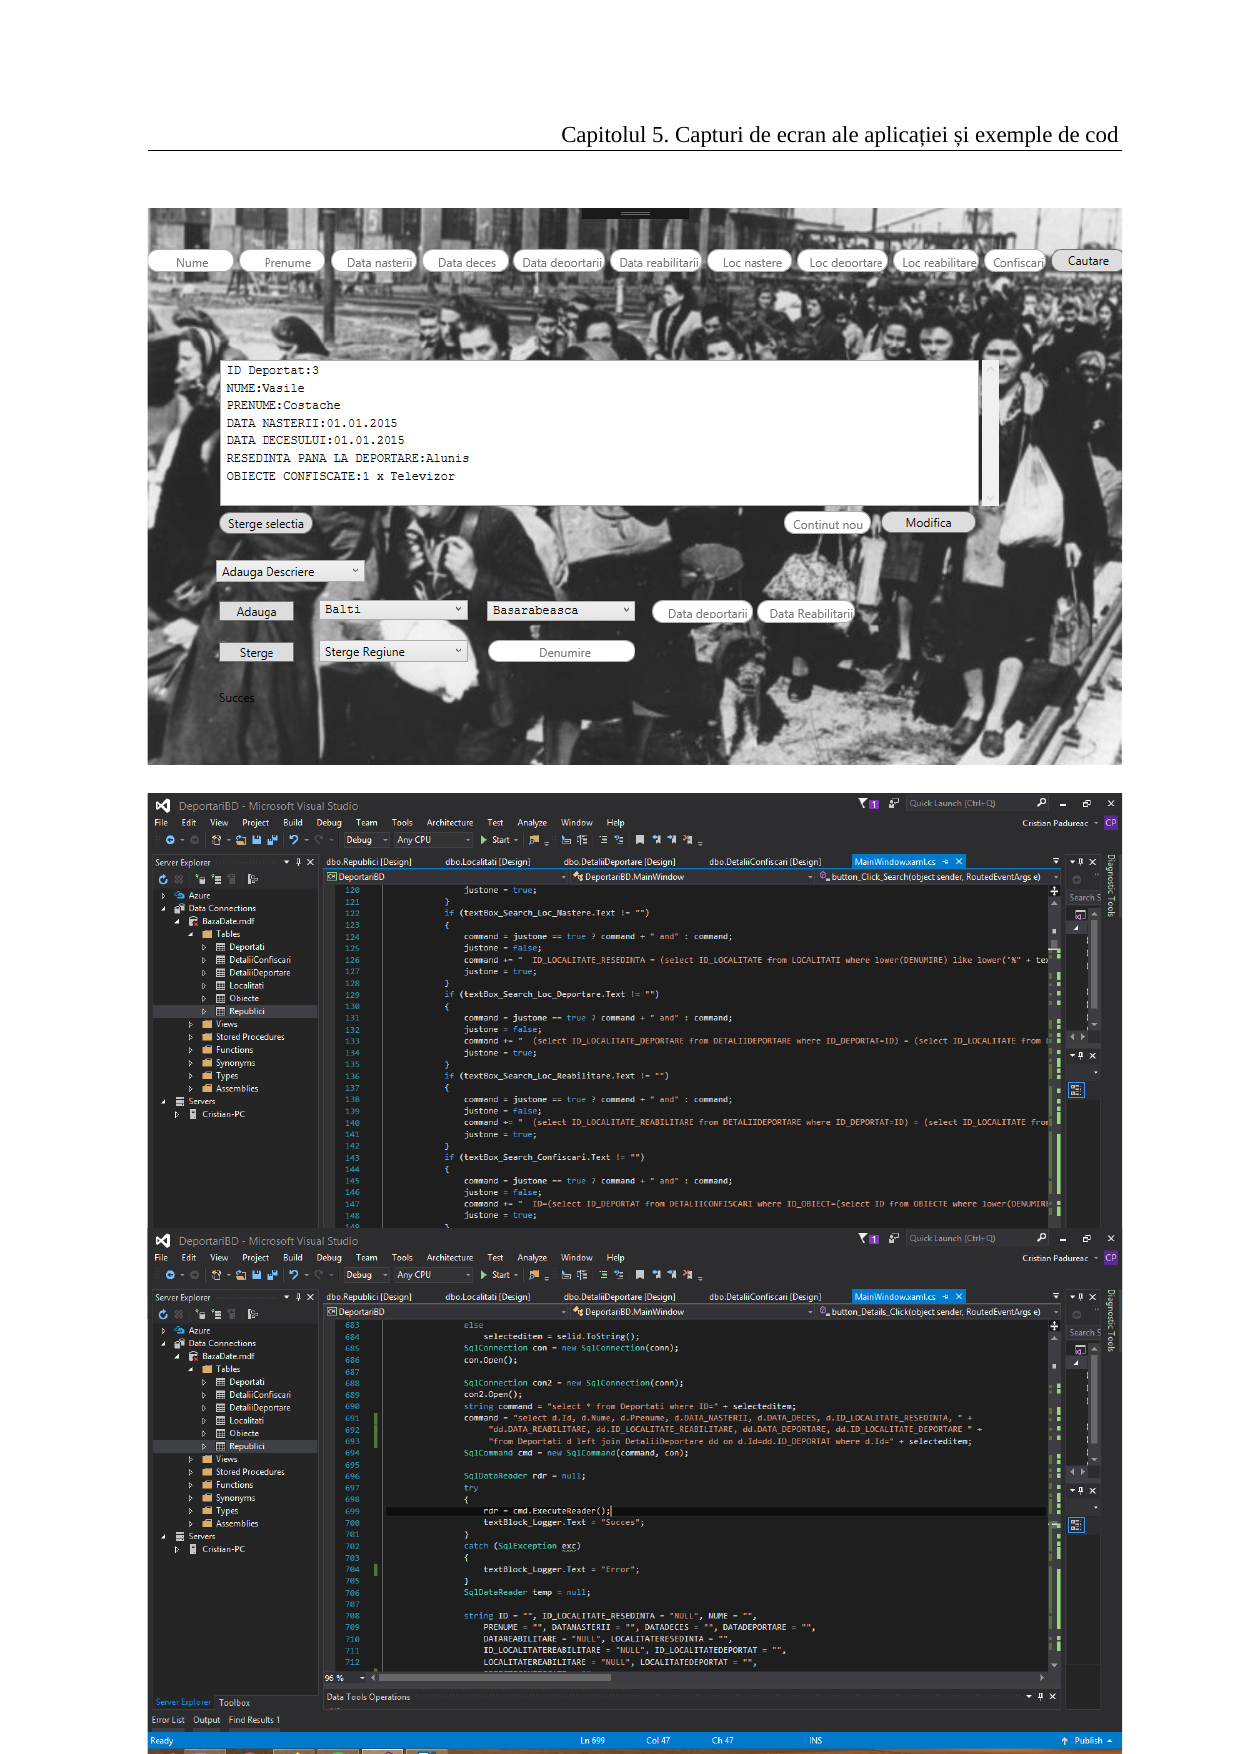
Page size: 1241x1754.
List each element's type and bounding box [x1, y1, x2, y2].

picture [147, 793, 1123, 1754]
picture [147, 208, 1123, 765]
